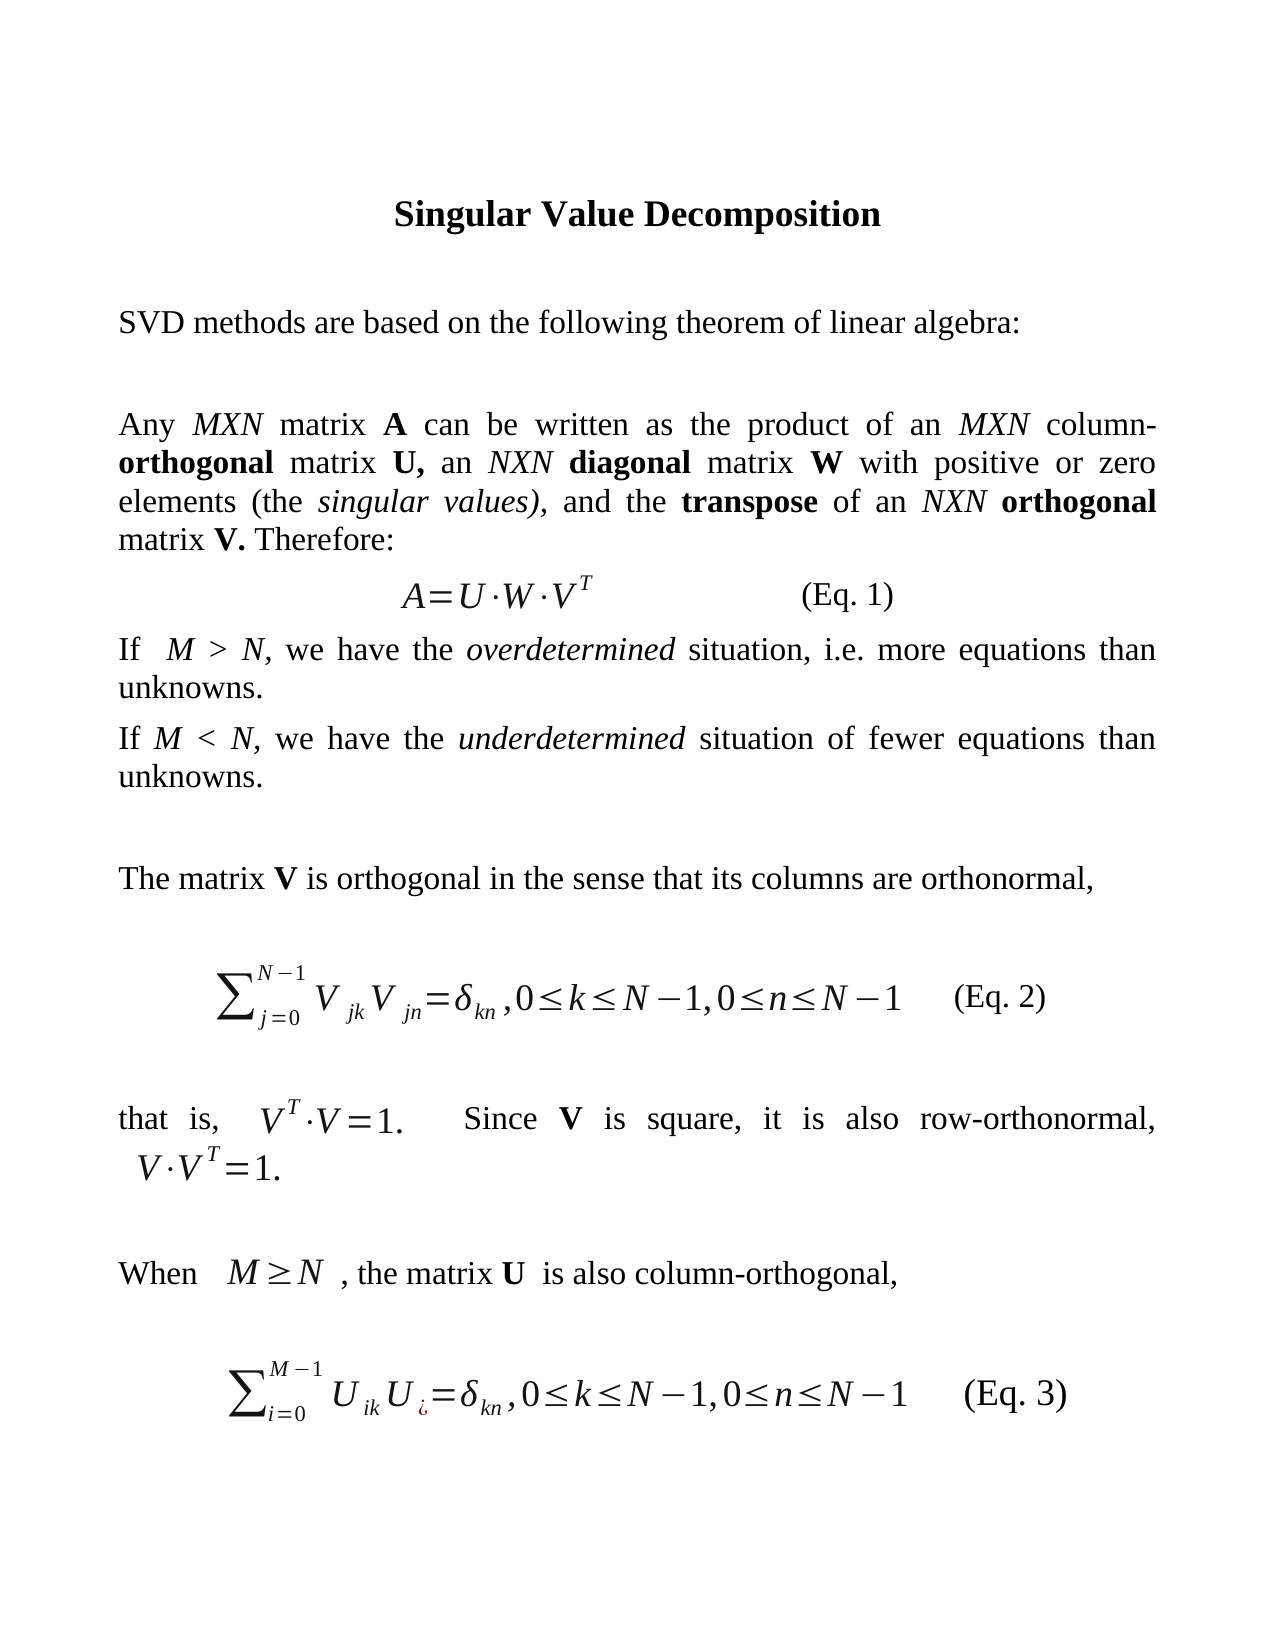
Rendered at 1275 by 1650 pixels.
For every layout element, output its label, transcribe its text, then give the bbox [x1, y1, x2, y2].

text (Eq. 1) [118, 570, 1157, 617]
text that is, Since V is square, it is also row-orthonormal, [118, 1094, 1157, 1188]
text SVD methods are based on the following theorem of linear algebra: [118, 302, 1157, 341]
text If M > N, we have the overdetermined situation, i.e. more equations than unknowns. [118, 629, 1157, 706]
text If M < N, we have the underdetermined situation of fewer equations than unknowns. [118, 718, 1157, 795]
text The matrix V is orthogonal in the sense that its columns are orthonormal, [118, 858, 1157, 897]
subtitle Singular Value Decomposition [118, 191, 1157, 234]
text When , the matrix U is also column-orthogonal, [118, 1252, 1157, 1293]
text (Eq. 2) [118, 960, 1157, 1031]
text (Eq. 3) [118, 1356, 1157, 1427]
text Any MXN matrix A can be written as the product of an MXN column-orthogonal matrix U, an NXN diagonal matrix W with positive or zero elements (the singular values), and the transpose of an NXN orthogonal matrix V. Therefore: [118, 404, 1157, 557]
